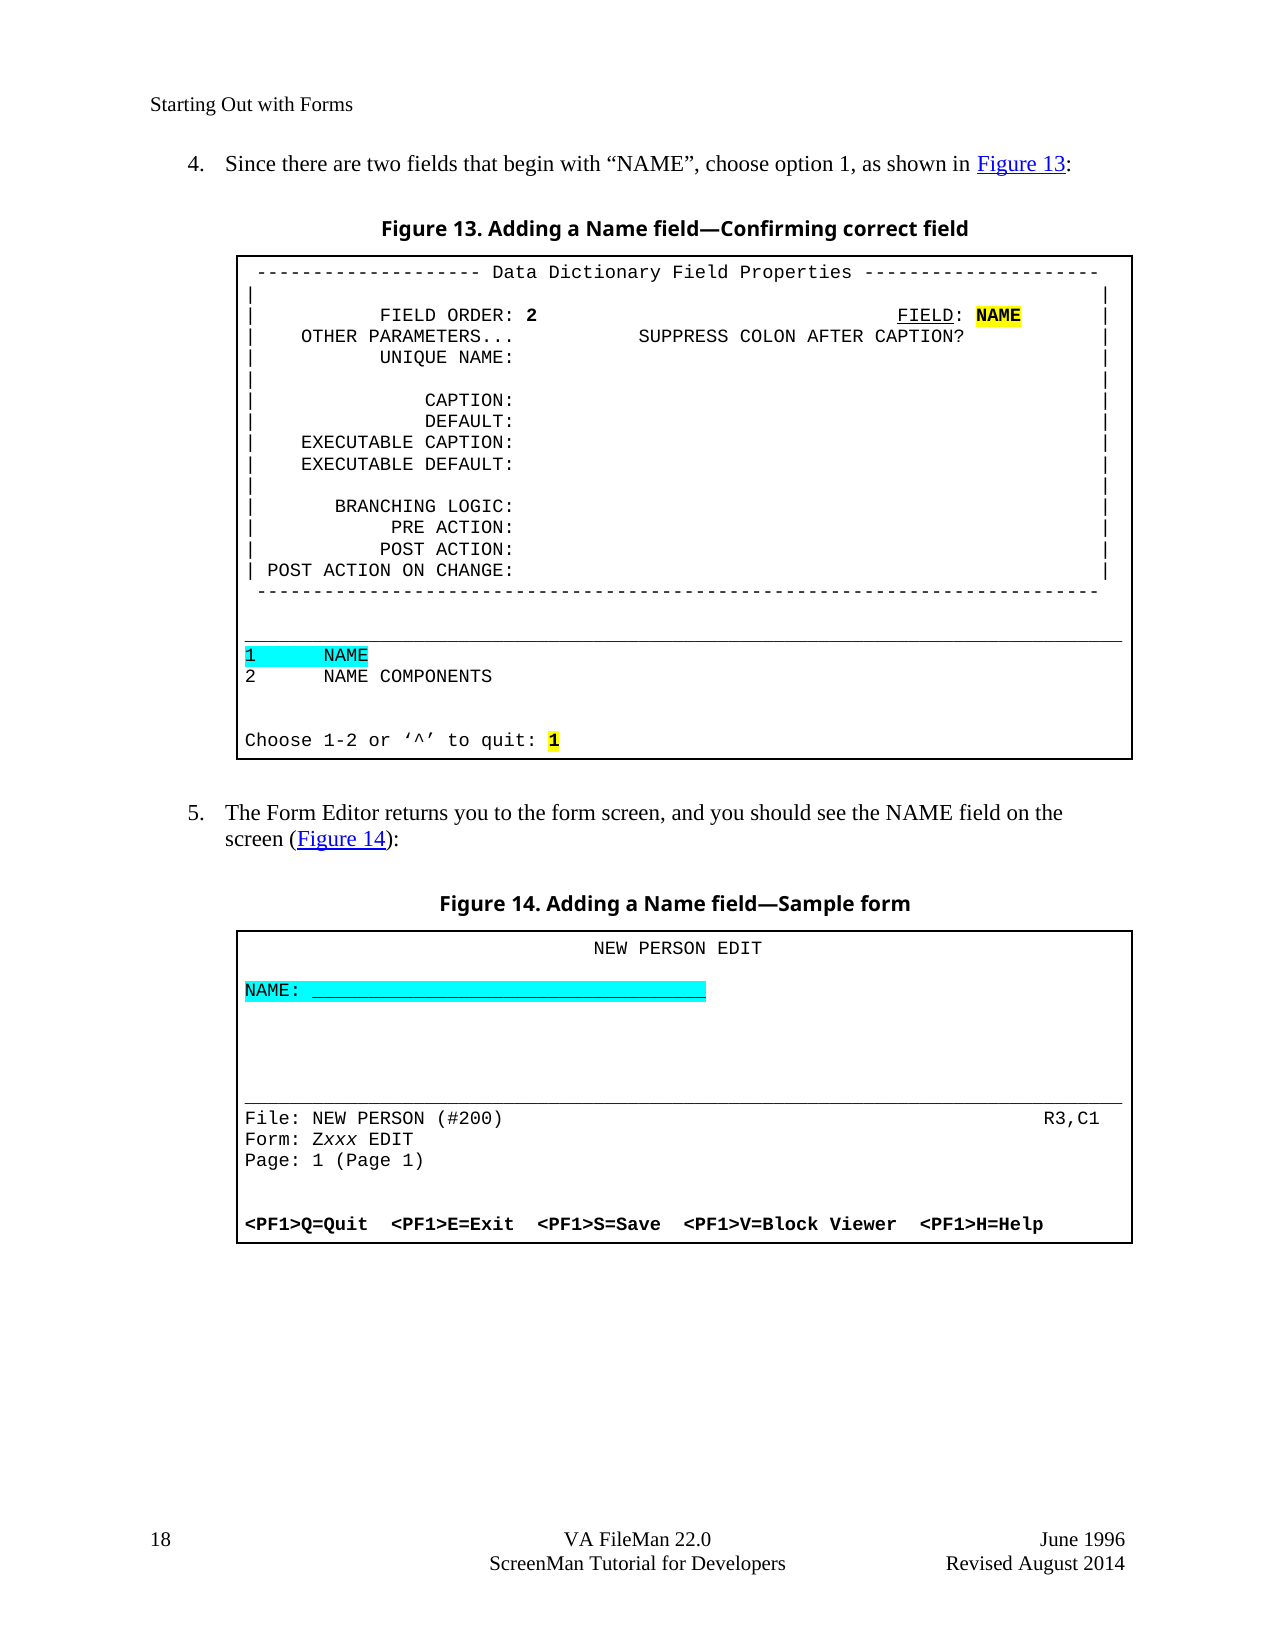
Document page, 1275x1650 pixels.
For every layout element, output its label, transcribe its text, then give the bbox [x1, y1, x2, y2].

text | UNIQUE NAME: | [238, 340, 1131, 361]
text ______________________________________________________________________________ [238, 616, 1131, 637]
text | | [238, 361, 1131, 382]
text | | [238, 276, 1131, 297]
text | OTHER PARAMETERS... SUPPRESS COLON AFTER CAPTION? | [238, 318, 1131, 340]
text --------------------------------------------------------------------------- [238, 573, 1131, 603]
text | EXECUTABLE CAPTION: | [238, 425, 1131, 446]
text Figure 13. Adding a Name field—Confirming correct field [225, 214, 1125, 242]
text | CAPTION: | [238, 382, 1131, 403]
text 1 NAME [238, 637, 1131, 658]
text File: NEW PERSON (#200) R3,C1 [238, 1100, 1131, 1121]
list Since there are two fields that begin with “NAME”, choose option 1, as shown in Figure 13: [187, 150, 1125, 176]
text | BRANCHING LOGIC: | [238, 488, 1131, 510]
text | EXECUTABLE DEFAULT: | [238, 446, 1131, 467]
text Form: Zxxx EDIT [238, 1121, 1131, 1143]
text | PRE ACTION: | [238, 510, 1131, 531]
text | POST ACTION: | [238, 531, 1131, 552]
text NAME: ___________________________________ [238, 973, 1131, 1002]
text | POST ACTION ON CHANGE: | [238, 552, 1131, 573]
text ______________________________________________________________________________ [238, 1079, 1131, 1100]
text Choose 1-2 or ‘^’ to quit: 1 [238, 722, 1131, 758]
text 2 NAME COMPONENTS [238, 658, 1131, 688]
text -------------------- Data Dictionary Field Properties --------------------- [238, 257, 1131, 276]
text | DEFAULT: | [238, 403, 1131, 425]
text | FIELD ORDER: 2 FIELD: NAME | [238, 297, 1131, 318]
text Figure 14. Adding a Name field—Sample form [225, 889, 1125, 918]
text Page: 1 (Page 1) [238, 1143, 1131, 1172]
text <PF1>Q=Quit <PF1>E=Exit <PF1>S=Save <PF1>V=Block Viewer <PF1>H=Help [238, 1206, 1131, 1242]
text | | [238, 467, 1131, 488]
list The Form Editor returns you to the form screen, and you should see the NAME field on the screen (Figure 14): [187, 799, 1125, 852]
text NEW PERSON EDIT [238, 932, 1131, 960]
